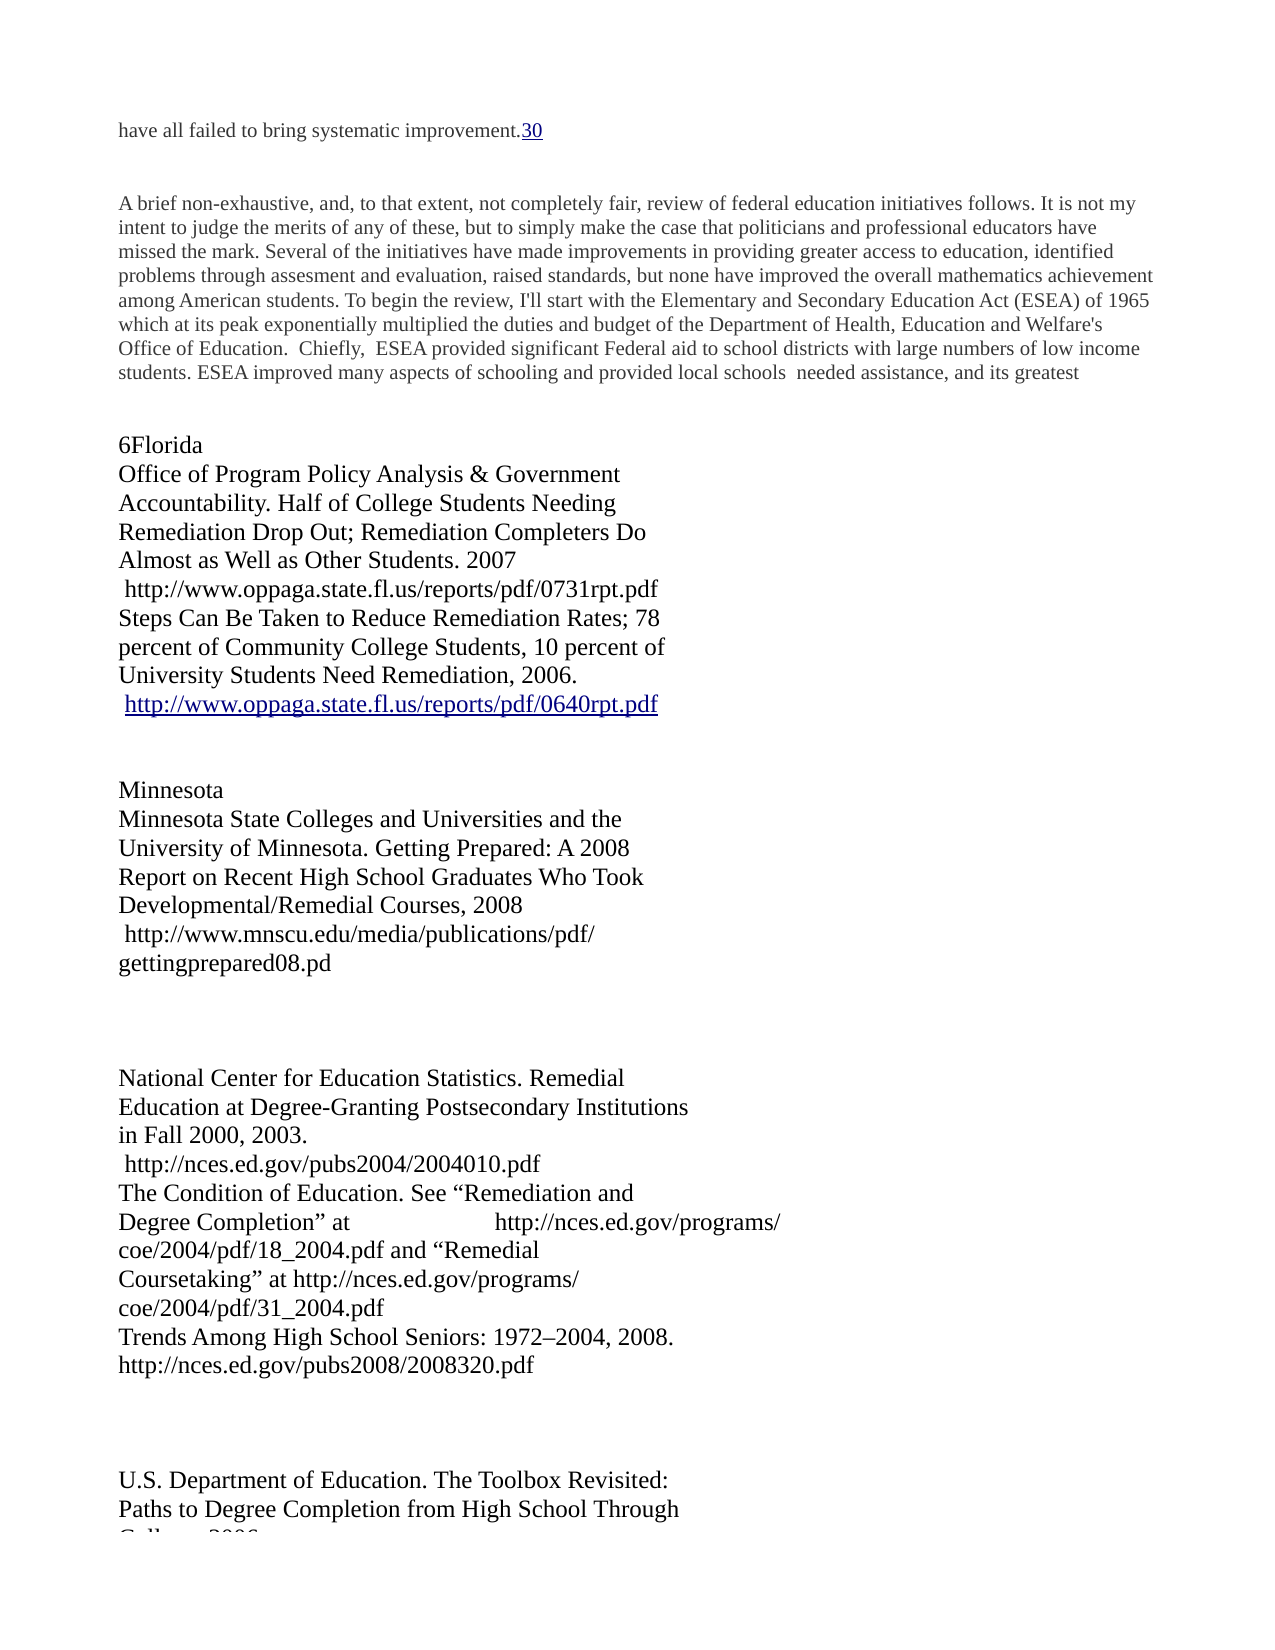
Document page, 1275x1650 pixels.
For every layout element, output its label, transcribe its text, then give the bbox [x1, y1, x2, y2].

text have all failed to bring systematic improvement.30 [118, 118, 1157, 142]
text A brief non-exhaustive, and, to that extent, not completely fair, review of federal education initiatives follows. It is not my intent to judge the merits of any of these, but to simply make the case that politicians and professional educators have missed the mark. Several of the initiatives have made improvements in providing greater access to education, identified problems through assesment and evaluation, raised standards, but none have improved the overall mathematics achievement among American students. To begin the review, I'll start with the Elementary and Secondary Education Act (ESEA) of 1965 which at its peak exponentially multiplied the duties and budget of the Department of Health, Education and Welfare's Office of Education. Chiefly, ESEA provided significant Federal aid to school districts with large numbers of low income students. ESEA improved many aspects of schooling and provided local schools needed assistance, and its greatest [118, 191, 1157, 384]
